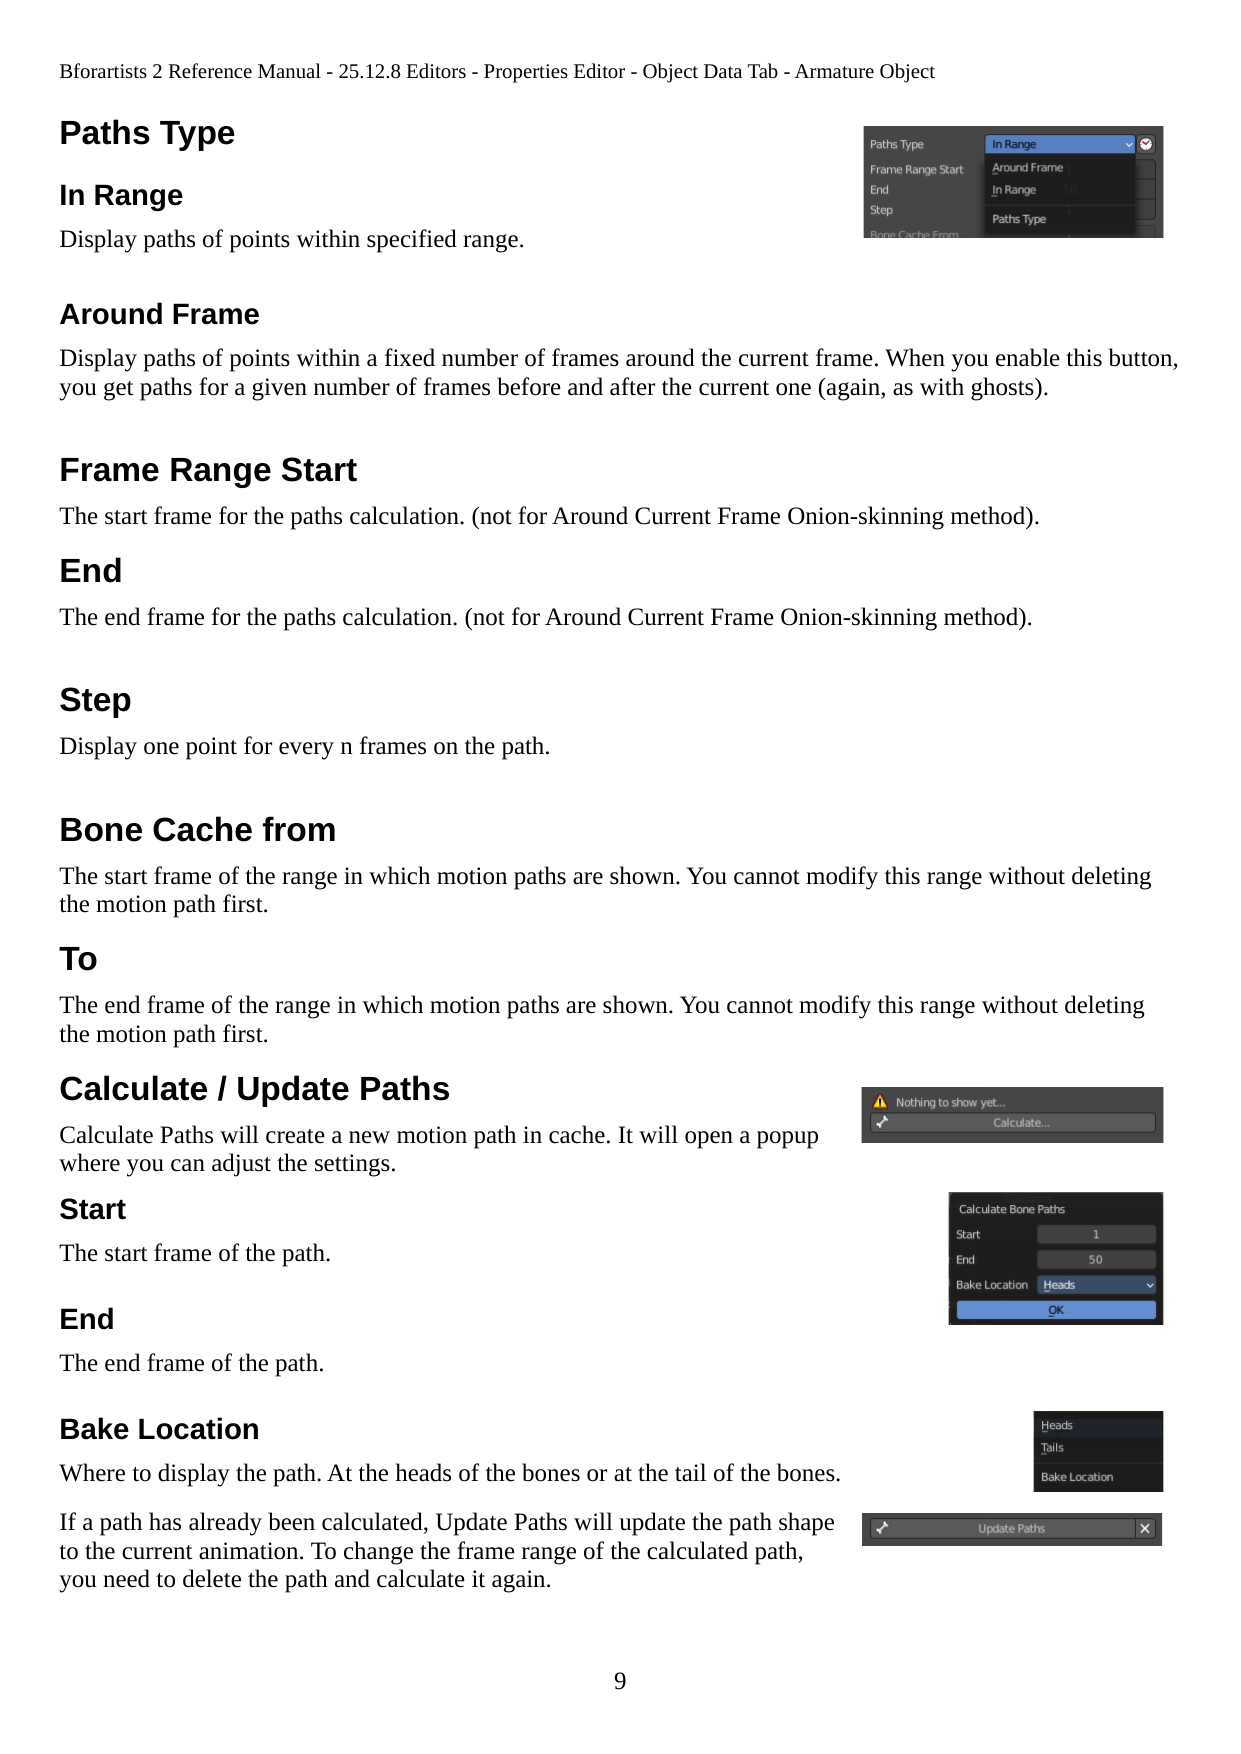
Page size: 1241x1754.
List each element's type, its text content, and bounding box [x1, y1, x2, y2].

text If a path has already been calculated, Update Paths will update the path shape to the current animation. To change the frame range of the calculated path, you need to delete the path and calculate it again. [59, 1507, 1181, 1593]
text The end frame of the path. [59, 1348, 1181, 1377]
text The end frame of the range in which motion paths are shown. You cannot modify this range without deleting the motion path first. [59, 990, 1181, 1048]
subtitle Bake Location [59, 1412, 1033, 1445]
picture [862, 1513, 1163, 1546]
text Display one point for every n frames on the path. [59, 731, 1181, 760]
subtitle Paths Type [59, 113, 1181, 151]
text Display paths of points within a fixed number of frames around the current frame. When you enable this button, you get paths for a given number of frames before and after the current one (again, as with ghosts). [59, 343, 1181, 400]
subtitle [1164, 1192, 1181, 1226]
text Display paths of points within specified range. [59, 224, 1181, 253]
subtitle Bone Cache from [59, 810, 1181, 848]
picture [861, 1087, 1164, 1143]
picture [948, 1192, 1164, 1325]
text The end frame for the paths calculation. (not for Around Current Frame Onion-skinning method). [59, 602, 1181, 631]
subtitle End [59, 551, 1181, 589]
subtitle In Range [59, 178, 863, 212]
text The start frame of the path. [59, 1238, 948, 1267]
subtitle [1164, 178, 1181, 212]
subtitle Start [59, 1192, 948, 1226]
picture [1033, 1411, 1164, 1492]
text Calculate Paths will create a new motion path in cache. It will open a popup where you can adjust the settings. [59, 1120, 1181, 1177]
subtitle Around Frame [59, 297, 1181, 330]
text Where to display the path. At the heads of the bones or at the tail of the bones. [59, 1458, 1033, 1487]
subtitle Step [59, 680, 1181, 719]
subtitle End [59, 1302, 1181, 1336]
subtitle Frame Range Start [59, 450, 1181, 489]
subtitle [1164, 1412, 1181, 1445]
subtitle Calculate / Update Paths [59, 1069, 1181, 1107]
subtitle To [59, 939, 1181, 978]
picture [863, 126, 1164, 238]
text The start frame for the paths calculation. (not for Around Current Frame Onion-skinning method). [59, 501, 1181, 530]
text The start frame of the range in which motion paths are shown. You cannot modify this range without deleting the motion path first. [59, 861, 1181, 918]
